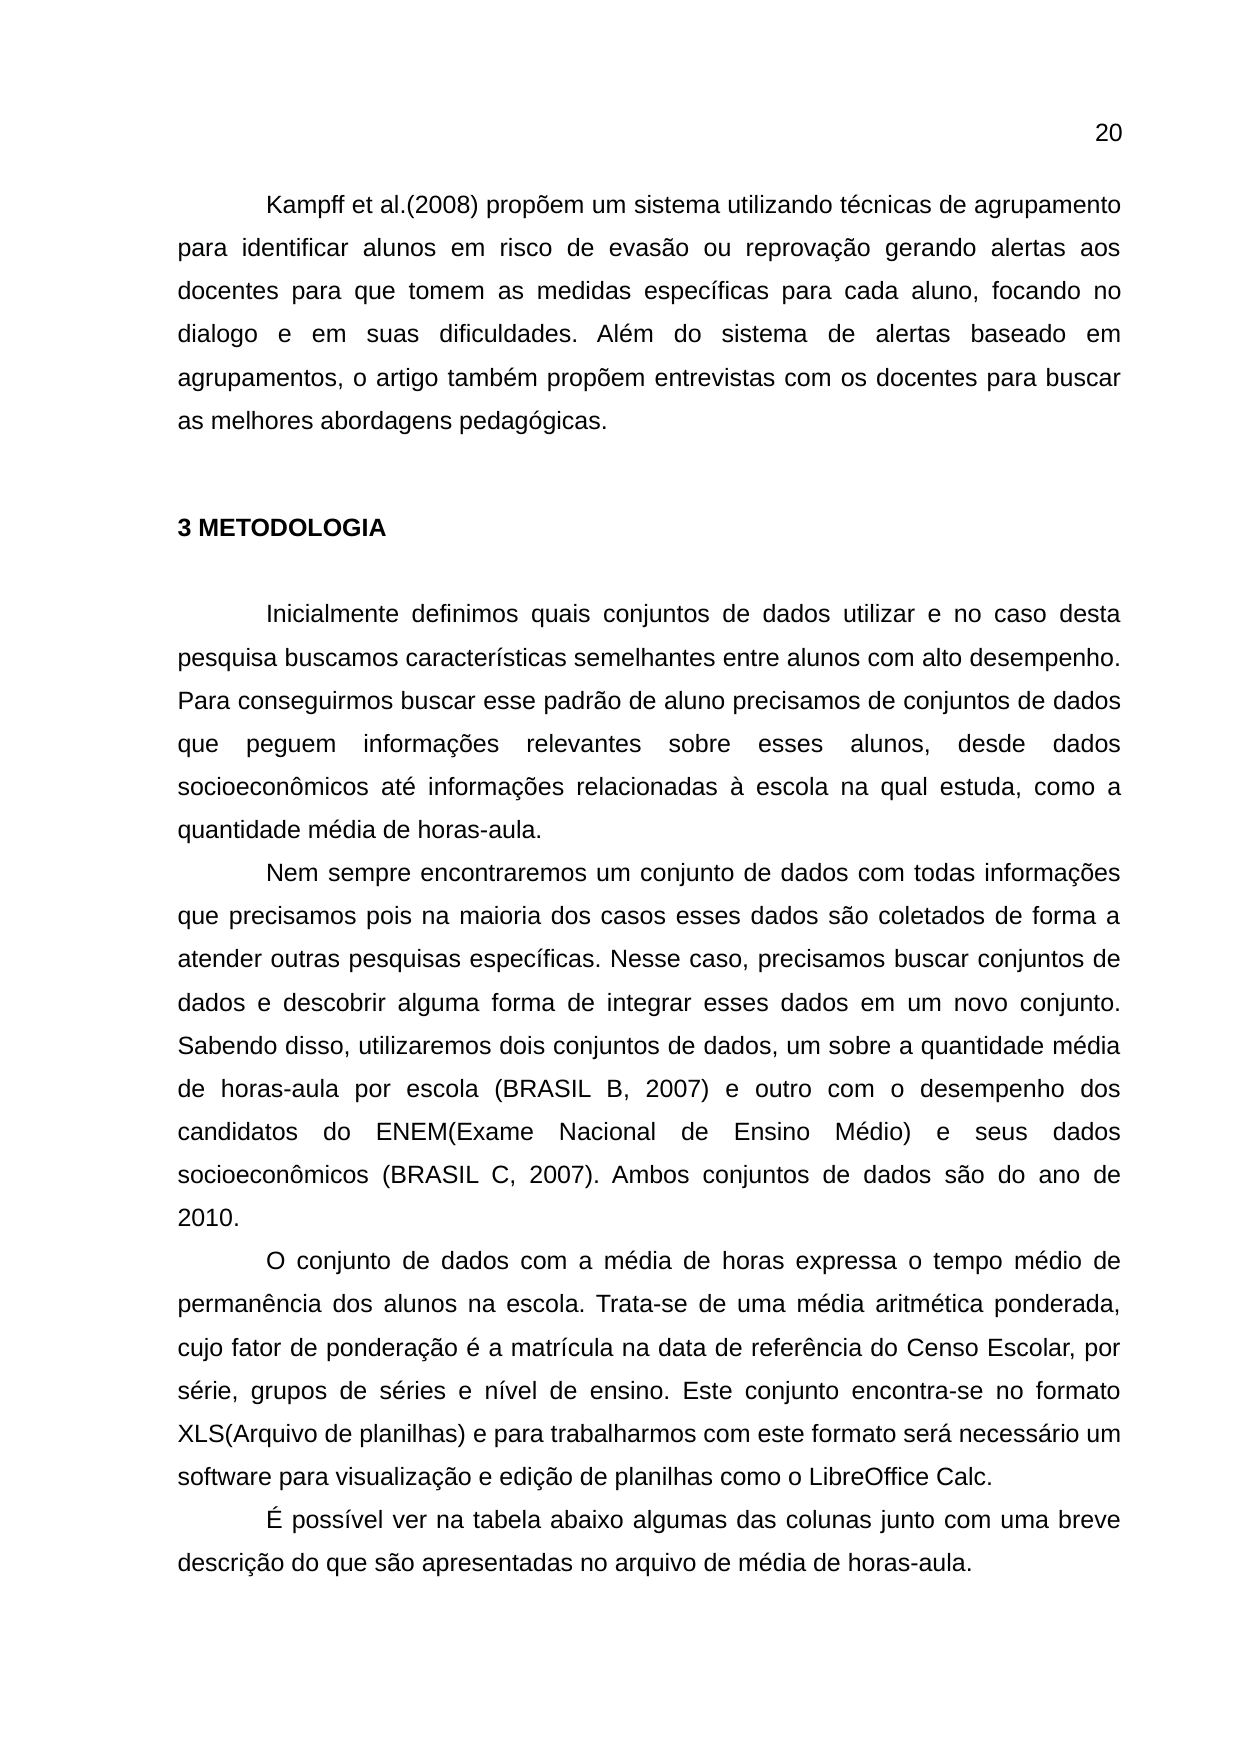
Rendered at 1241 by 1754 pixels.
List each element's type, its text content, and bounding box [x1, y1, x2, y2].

text O conjunto de dados com a média de horas expressa o tempo médio de permanência dos alunos na escola. Trata-se de uma média aritmética ponderada, cujo fator de ponderação é a matrícula na data de referência do Censo Escolar, por série, grupos de séries e nível de ensino. Este conjunto encontra-se no formato XLS(Arquivo de planilhas) e para trabalharmos com este formato será necessário um software para visualização e edição de planilhas como o LibreOffice Calc. [177, 1246, 1122, 1491]
text É possível ver na tabela abaixo algumas das colunas junto com uma breve descrição do que são apresentadas no arquivo de média de horas-aula. [177, 1505, 1122, 1577]
text Inicialmente definimos quais conjuntos de dados utilizar e no caso desta pesquisa buscamos características semelhantes entre alunos com alto desempenho. Para conseguirmos buscar esse padrão de aluno precisamos de conjuntos de dados que peguem informações relevantes sobre esses alunos, desde dados socioeconômicos até informações relacionadas à escola na qual estuda, como a quantidade média de horas-aula. [177, 599, 1122, 844]
text Nem sempre encontraremos um conjunto de dados com todas informações que precisamos pois na maioria dos casos esses dados são coletados de forma a atender outras pesquisas específicas. Nesse caso, precisamos buscar conjuntos de dados e descobrir alguma forma de integrar esses dados em um novo conjunto. Sabendo disso, utilizaremos dois conjuntos de dados, um sobre a quantidade média de horas-aula por escola (BRASIL B, 2007) e outro com o desempenho dos candidatos do ENEM(Exame Nacional de Ensino Médio) e seus dados socioeconômicos (BRASIL C, 2007). Ambos conjuntos de dados são do ano de 2010. [177, 858, 1122, 1232]
subtitle METODOLOGIA [177, 513, 1122, 542]
text Kampff et al.(2008) propõem um sistema utilizando técnicas de agrupamento para identificar alunos em risco de evasão ou reprovação gerando alertas aos docentes para que tomem as medidas específicas para cada aluno, focando no dialogo e em suas dificuldades. Além do sistema de alertas baseado em agrupamentos, o artigo também propõem entrevistas com os docentes para buscar as melhores abordagens pedagógicas. [177, 190, 1122, 434]
